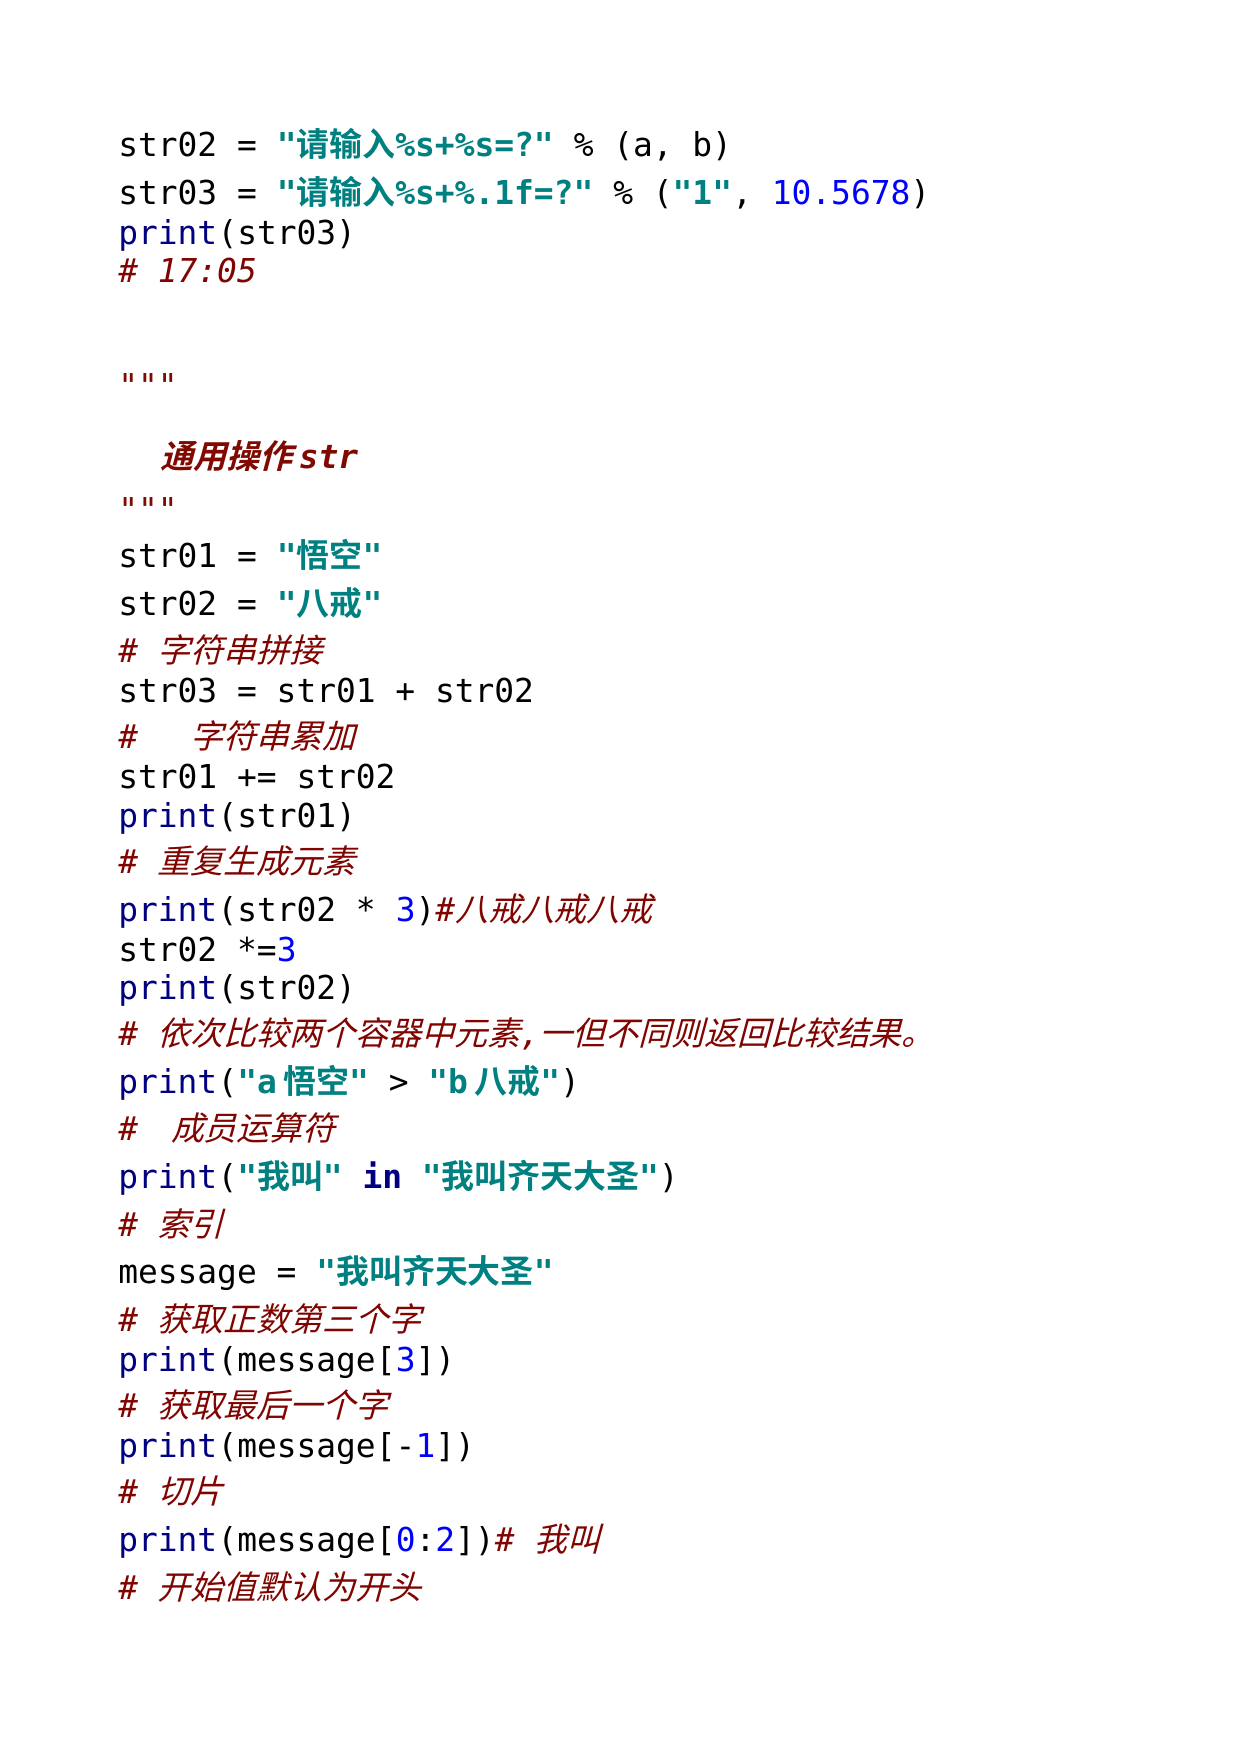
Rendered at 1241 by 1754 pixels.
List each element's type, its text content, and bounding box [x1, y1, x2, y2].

text str01 = "悟空" [118, 529, 1122, 577]
text print("我叫" in "我叫齐天大圣") [118, 1150, 1122, 1198]
text str03 = "请输入%s+%.1f=?" % ("1", 10.5678) [118, 166, 1122, 213]
text # 切片 [118, 1465, 1122, 1513]
text print(str02) [118, 969, 1122, 1007]
text # 获取正数第三个字 [118, 1293, 1122, 1341]
subtitle 通用操作str [118, 431, 1122, 478]
text # 获取最后一个字 [118, 1379, 1122, 1427]
text print(str02 * 3)#八戒八戒八戒 [118, 883, 1122, 930]
text # 索引 [118, 1198, 1122, 1246]
text print("a悟空" > "b八戒") [118, 1055, 1122, 1102]
text str01 += str02 [118, 758, 1122, 797]
text # 字符串拼接 [118, 624, 1122, 672]
text str02 = "八戒" [118, 577, 1122, 624]
text str03 = str01 + str02 [118, 672, 1122, 711]
text # 成员运算符 [118, 1102, 1122, 1150]
text str02 *=3 [118, 930, 1122, 969]
text """ [118, 491, 1122, 529]
text # 依次比较两个容器中元素,一但不同则返回比较结果。 [118, 1007, 1122, 1055]
text # 重复生成元素 [118, 835, 1122, 883]
text print(str01) [118, 797, 1122, 835]
text # 字符串累加 [118, 711, 1122, 758]
text str02 = "请输入%s+%s=?" % (a, b) [118, 118, 1122, 166]
text # 开始值默认为开头 [118, 1561, 1122, 1608]
text print(message[-1]) [118, 1427, 1122, 1465]
text print(message[0:2])# 我叫 [118, 1513, 1122, 1561]
text message = "我叫齐天大圣" [118, 1246, 1122, 1293]
text """ [118, 367, 1122, 406]
text print(message[3]) [118, 1341, 1122, 1379]
text print(str03) [118, 213, 1122, 252]
text # 17:05 [118, 252, 1122, 290]
